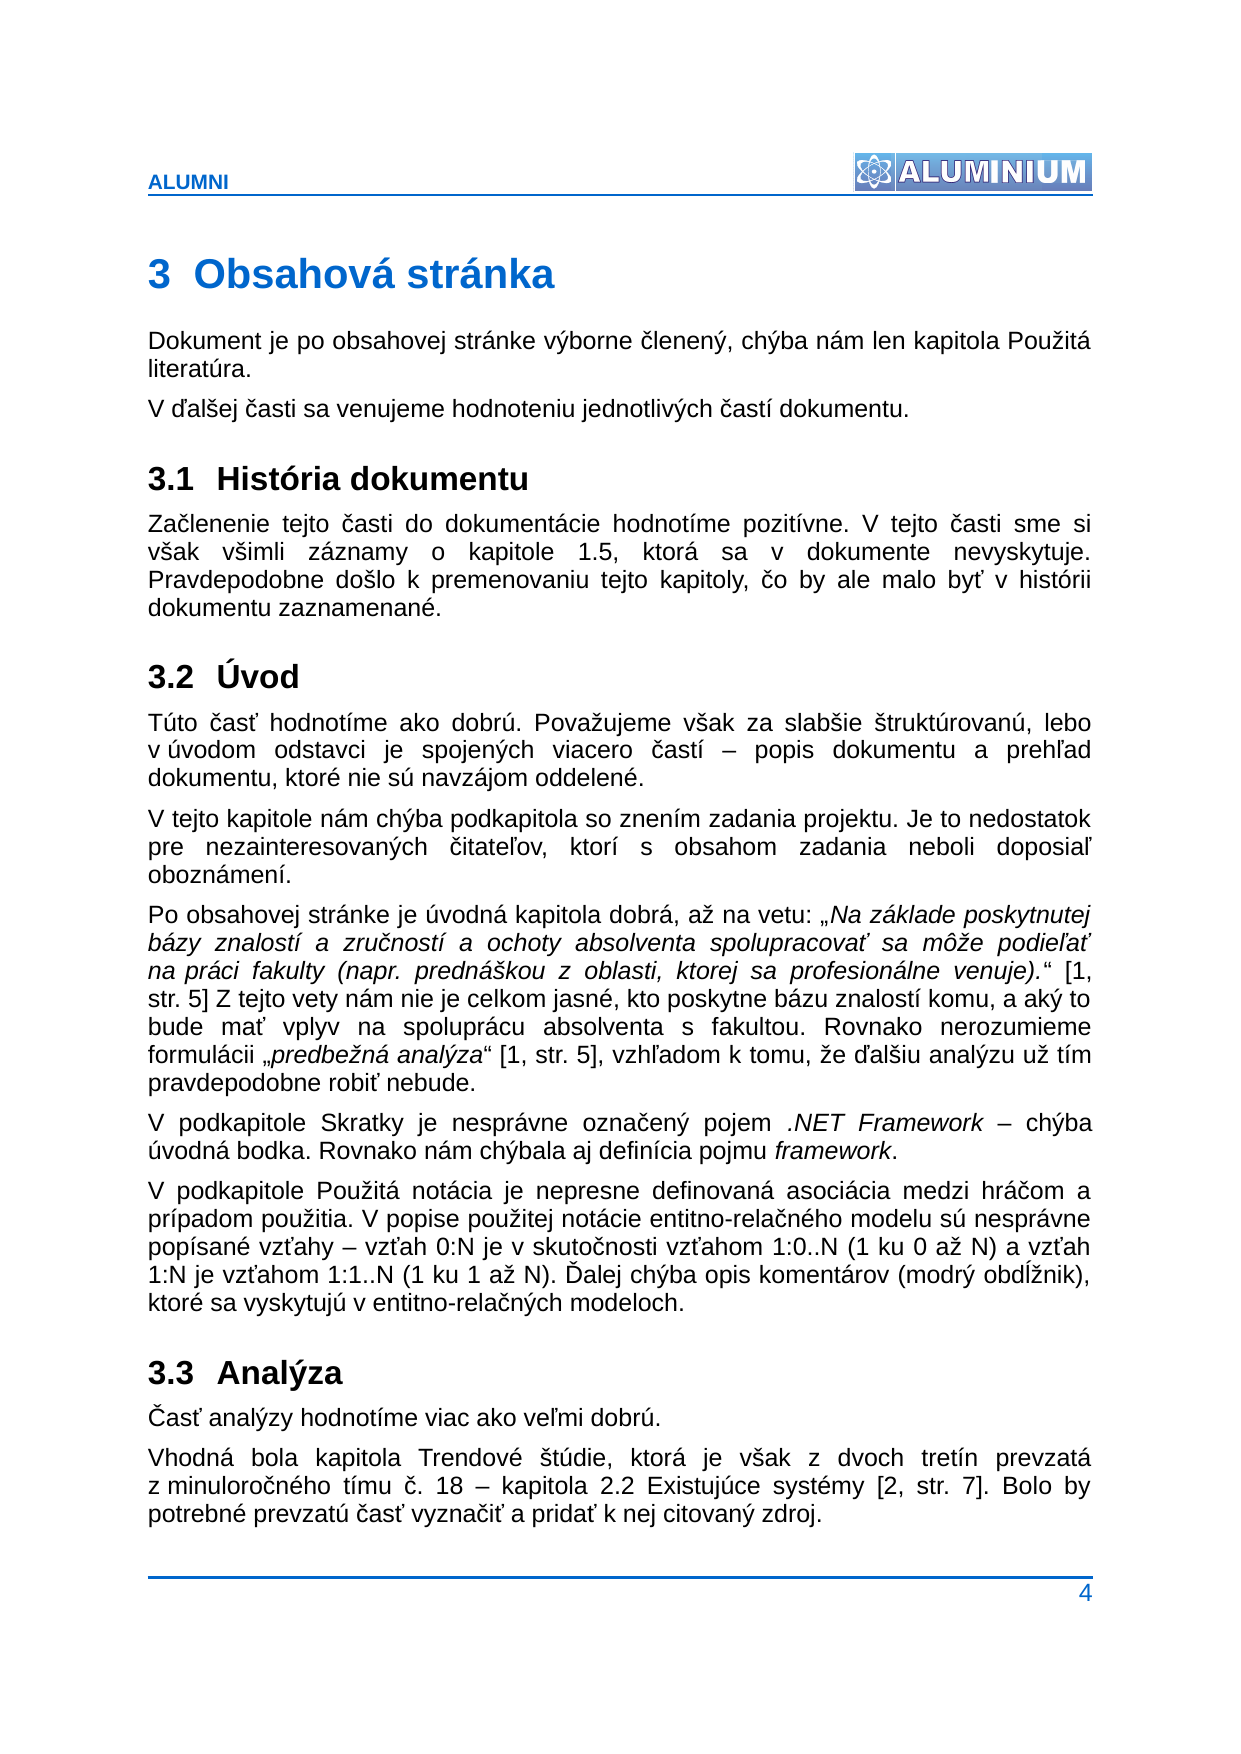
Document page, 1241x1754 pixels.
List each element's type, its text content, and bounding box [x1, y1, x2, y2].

text Dokument je po obsahovej stránke výborne členený, chýba nám len kapitola Použitá literatúra. [148, 326, 1093, 382]
subtitle Obsahová stránka [148, 250, 1093, 297]
text Vhodná bola kapitola Trendové štúdie, ktorá je však z dvoch tretín prevzatá z minuloročného tímu č. 18 – kapitola 2.2 Existujúce systémy [2, str. 7]. Bolo by potrebné prevzatú časť vyznačiť a pridať k nej citovaný zdroj. [148, 1444, 1093, 1528]
text V podkapitole Použitá notácia je nepresne definovaná asociácia medzi hráčom a prípadom použitia. V popise použitej notácie entitno-relačného modelu sú nesprávne popísané vzťahy – vzťah 0:N je v skutočnosti vzťahom 1:0..N (1 ku 0 až N) a vzťah 1:N je vzťahom 1:1..N (1 ku 1 až N). Ďalej chýba opis komentárov (modrý obdĺžnik), ktoré sa vyskytujú v entitno-relačných modeloch. [148, 1177, 1093, 1317]
subtitle História dokumentu [148, 460, 1093, 497]
text V podkapitole Skratky je nesprávne označený pojem .NET Framework – chýba úvodná bodka. Rovnako nám chýbala aj definícia pojmu framework. [148, 1109, 1093, 1164]
subtitle Analýza [148, 1354, 1093, 1391]
text V ďalšej časti sa venujeme hodnoteniu jednotlivých častí dokumentu. [148, 395, 1093, 423]
text Začlenenie tejto časti do dokumentácie hodnotíme pozitívne. V tejto časti sme si však všimli záznamy o kapitole 1.5, ktorá sa v dokumente nevyskytuje. Pravdepodobne došlo k premenovaniu tejto kapitoly, čo by ale malo byť v histórii dokumentu zaznamenané. [148, 510, 1093, 621]
text Časť analýzy hodnotíme viac ako veľmi dobrú. [148, 1404, 1093, 1432]
text V tejto kapitole nám chýba podkapitola so znením zadania projektu. Je to nedostatok pre nezainteresovaných čitateľov, ktorí s obsahom zadania neboli doposiaľ oboznámení. [148, 804, 1093, 888]
subtitle Úvod [148, 659, 1093, 696]
text Túto časť hodnotíme ako dobrú. Považujeme však za slabšie štruktúrovanú, lebo v úvodom odstavci je spojených viacero častí – popis dokumentu a prehľad dokumentu, ktoré nie sú navzájom oddelené. [148, 708, 1093, 792]
text Po obsahovej stránke je úvodná kapitola dobrá, až na vetu: „Na základe poskytnutej bázy znalostí a zručností a ochoty absolventa spolupracovať sa môže podieľať na práci fakulty (napr. prednáškou z oblasti, ktorej sa profesionálne venuje).“ [1, str. 5] Z tejto vety nám nie je celkom jasné, kto poskytne bázu znalostí komu, a aký to bude mať vplyv na spoluprácu absolventa s fakultou. Rovnako nerozumieme formulácii „predbežná analýza“ [1, str. 5], vzhľadom k tomu, že ďalšiu analýzu už tím pravdepodobne robiť nebude. [148, 901, 1093, 1096]
